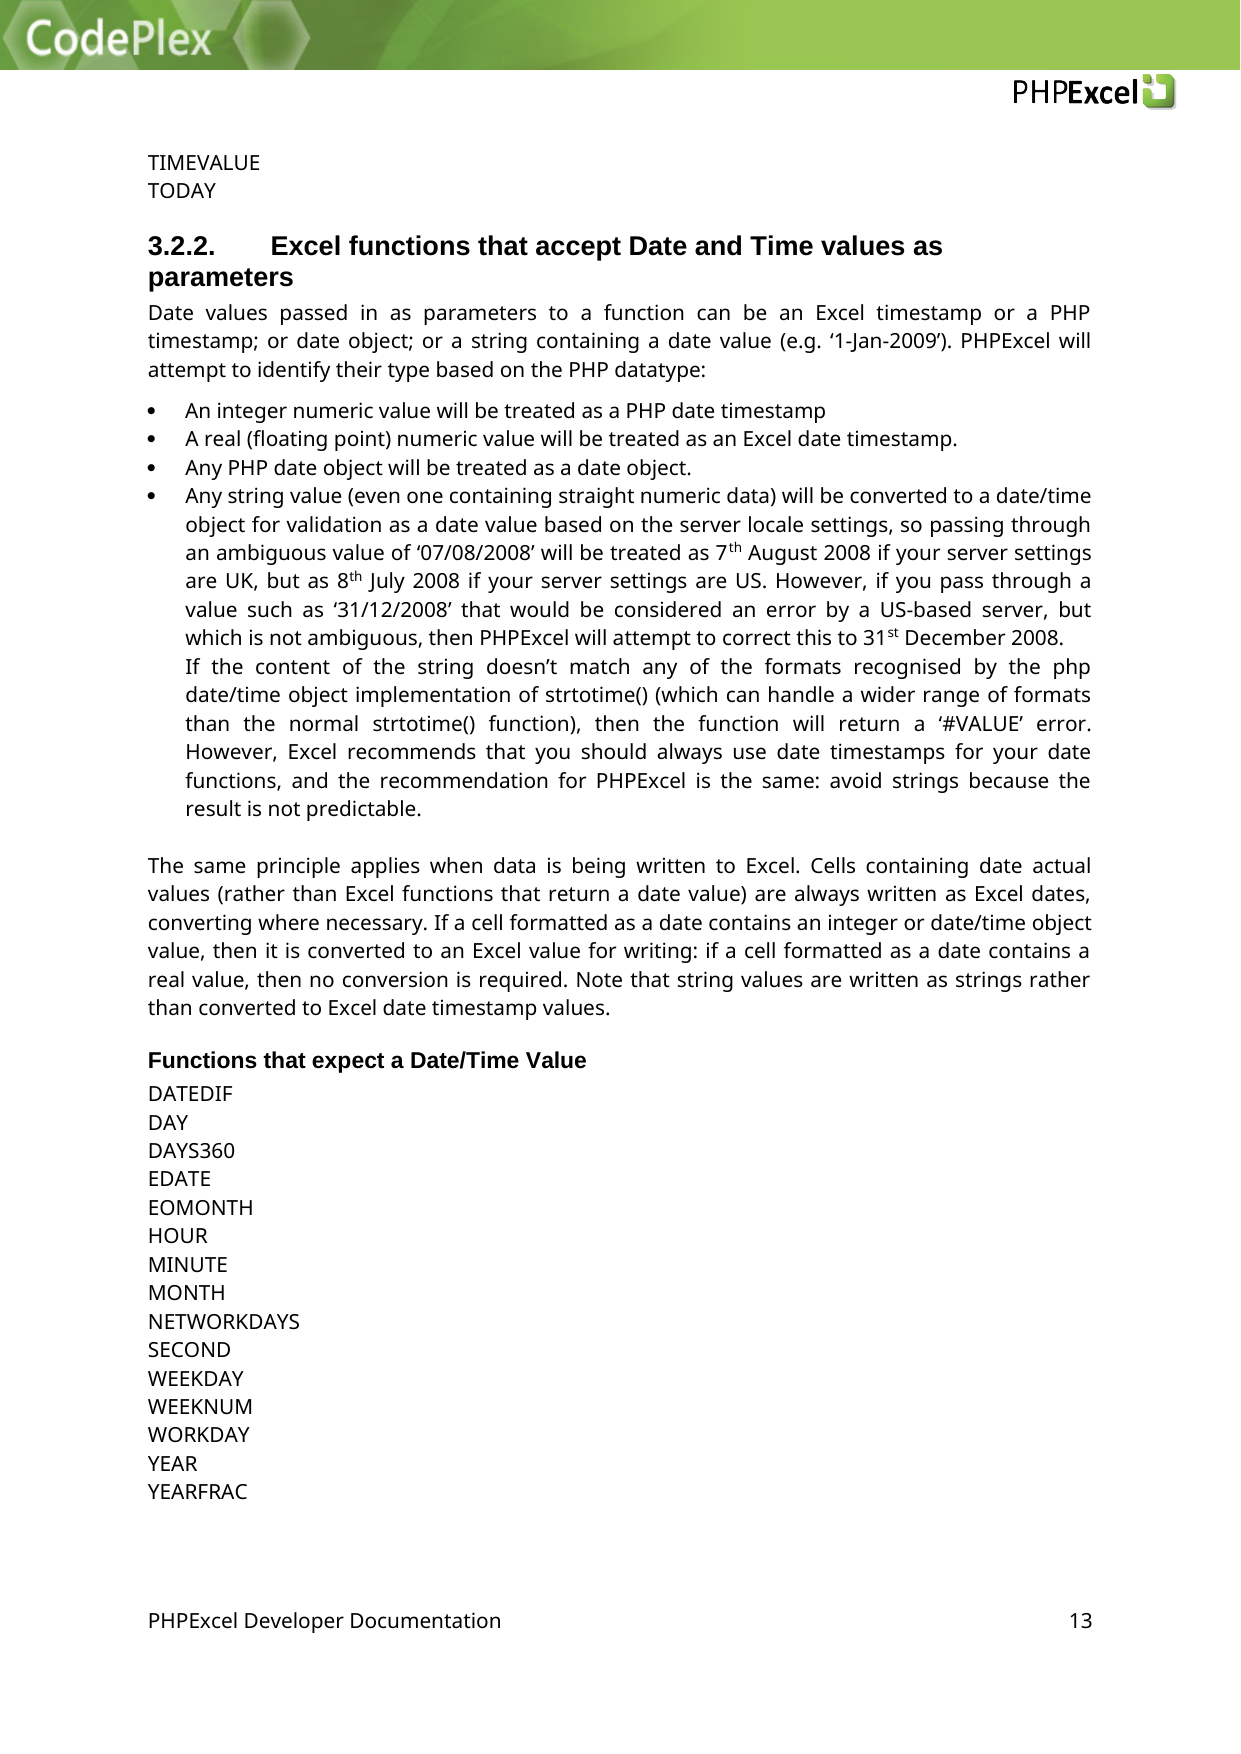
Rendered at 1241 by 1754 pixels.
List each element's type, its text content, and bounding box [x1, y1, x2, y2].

text SECOND [148, 1335, 1093, 1364]
text DAY [148, 1108, 1093, 1136]
text EDATE [148, 1164, 1093, 1193]
text Date values passed in as parameters to a function can be an Excel timestamp or a PHP timestamp; or date object; or a string containing a date value (e.g. ‘1-Jan-2009’). PHPExcel will attempt to identify their type based on the PHP datatype: [148, 298, 1093, 383]
text DAYS360 [148, 1136, 1093, 1164]
subtitle Excel functions that accept Date and Time values as parameters [148, 229, 1093, 292]
text WORKDAY [148, 1421, 1093, 1449]
text MINUTE [148, 1250, 1093, 1278]
subtitle Functions that expect a Date/Time Value [148, 1047, 1093, 1073]
list Any PHP date object will be treated as a date object. [148, 453, 1093, 481]
list An integer numeric value will be treated as a PHP date timestamp [148, 396, 1093, 424]
text TODAY [148, 176, 1093, 204]
text NETWORKDAYS [148, 1307, 1093, 1335]
text HOUR [148, 1221, 1093, 1250]
text YEAR [148, 1449, 1093, 1477]
text If the content of the string doesn’t match any of the formats recognised by the php date/time object implementation of strtotime() (which can handle a wider range of formats than the normal strtotime() function), then the function will return a ‘#VALUE’ error. However, Excel recommends that you should always use date timestamps for your date functions, and the recommendation for PHPExcel is the same: avoid strings because the result is not predictable. [185, 652, 1093, 823]
list A real (floating point) numeric value will be treated as an Excel date timestamp. [148, 424, 1093, 453]
list Any string value (even one containing straight numeric data) will be converted to a date/time object for validation as a date value based on the server locale settings, so passing through an ambiguous value of ‘07/08/2008’ will be treated as 7th August 2008 if your server settings are UK, but as 8th July 2008 if your server settings are US. However, if you pass through a value such as ‘31/12/2008’ that would be considered an error by a US-based server, but which is not ambiguous, then PHPExcel will attempt to correct this to 31st December 2008. [148, 481, 1093, 652]
text WEEKNUM [148, 1392, 1093, 1421]
text YEARFRAC [148, 1477, 1093, 1506]
text MONTH [148, 1278, 1093, 1307]
text DATEDIF [148, 1079, 1093, 1108]
text WEEKDAY [148, 1364, 1093, 1392]
text The same principle applies when data is being written to Excel. Cells containing date actual values (rather than Excel functions that return a date value) are always written as Excel dates, converting where necessary. If a cell formatted as a date contains an integer or date/time object value, then it is converted to an Excel value for writing: if a cell formatted as a date contains a real value, then no conversion is required. Note that string values are written as strings rather than converted to Excel date timestamp values. [148, 851, 1093, 1022]
text TIMEVALUE [148, 148, 1093, 176]
text EOMONTH [148, 1193, 1093, 1221]
